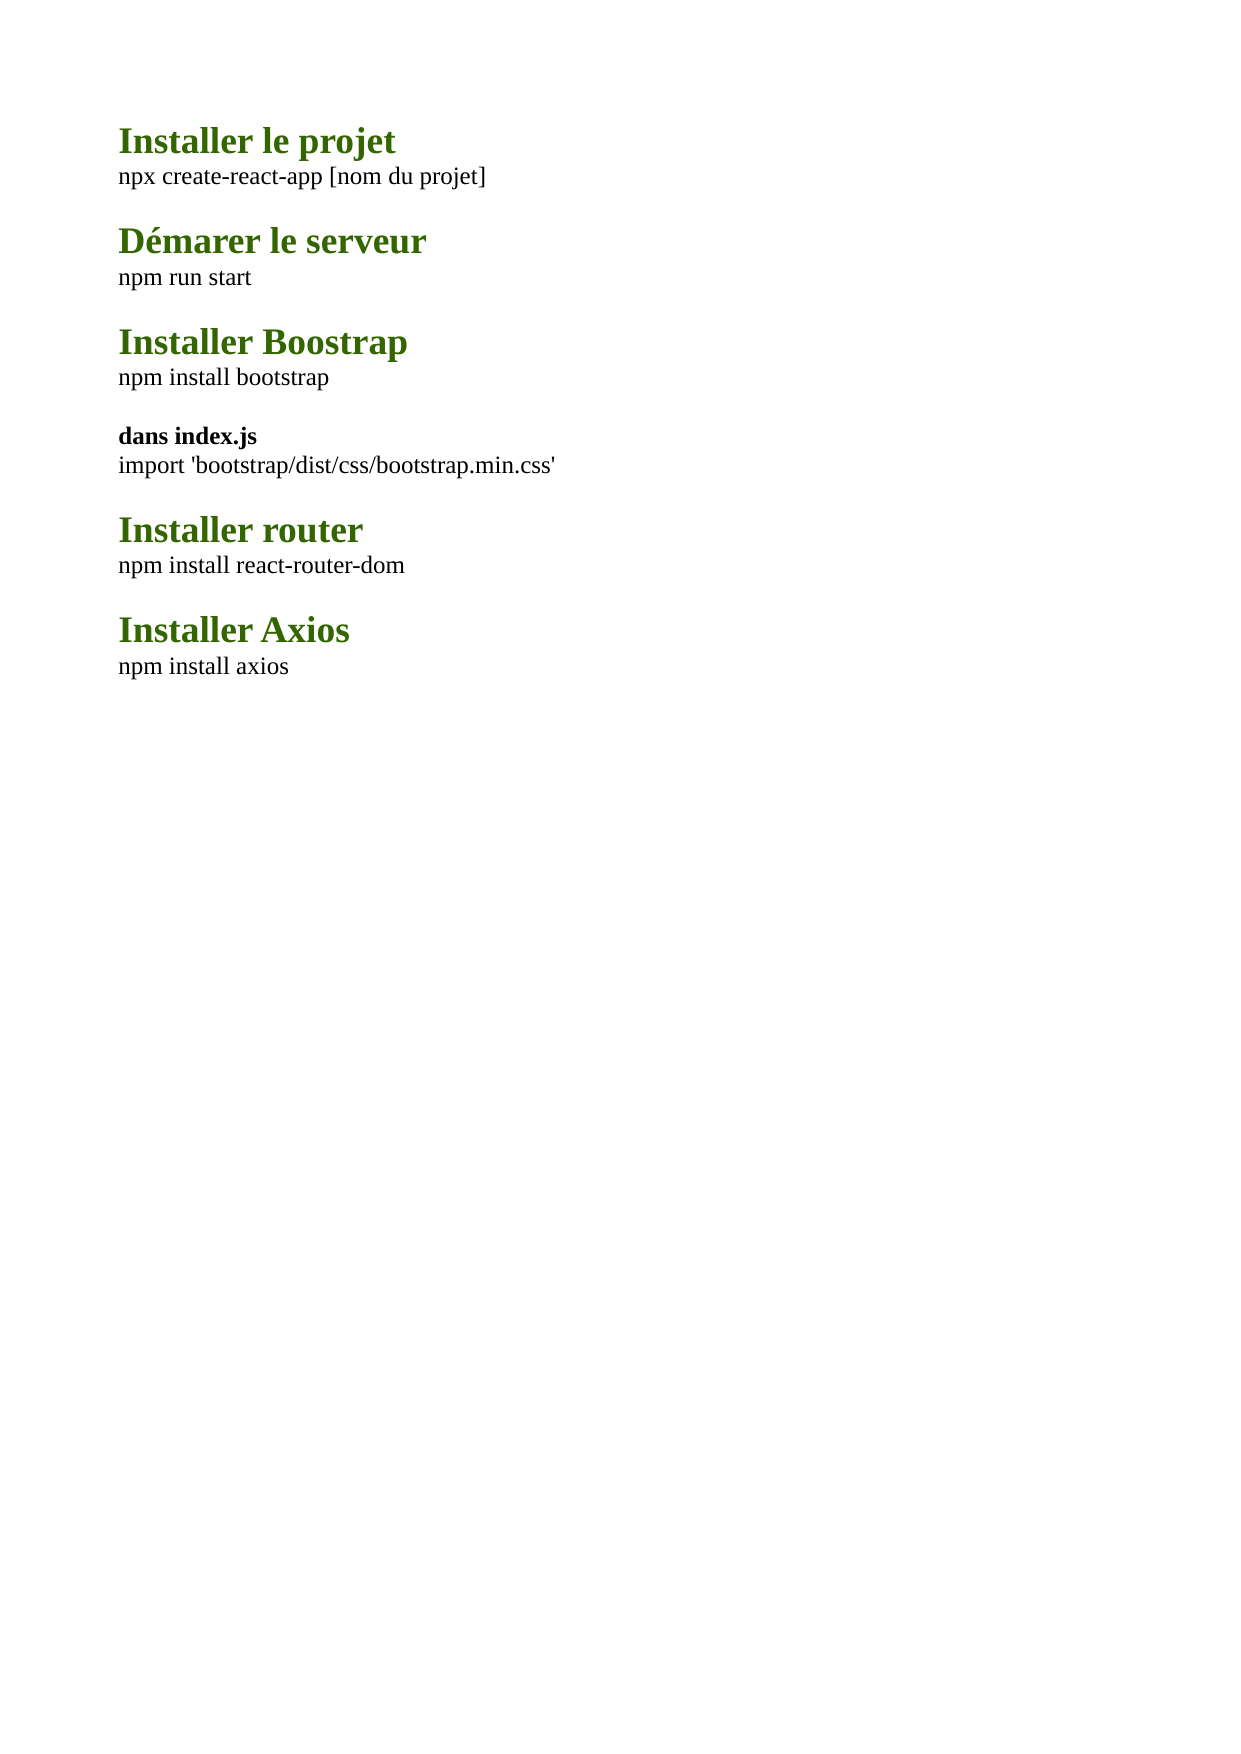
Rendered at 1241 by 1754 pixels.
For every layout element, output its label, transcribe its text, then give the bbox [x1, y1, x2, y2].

text Installer router [118, 507, 1122, 550]
text npx create-react-app [nom du projet] [118, 161, 1122, 190]
text npm install axios [118, 651, 1122, 680]
text npm install bootstrap [118, 362, 1122, 391]
text npm run start [118, 262, 1122, 291]
text dans index.js [118, 421, 1122, 450]
text import 'bootstrap/dist/css/bootstrap.min.css' [118, 450, 1122, 478]
text Installer le projet [118, 118, 1122, 161]
text Installer Axios [118, 608, 1122, 651]
text npm install react-router-dom [118, 550, 1122, 579]
text Installer Boostrap [118, 319, 1122, 362]
text Démarer le serveur [118, 219, 1122, 262]
